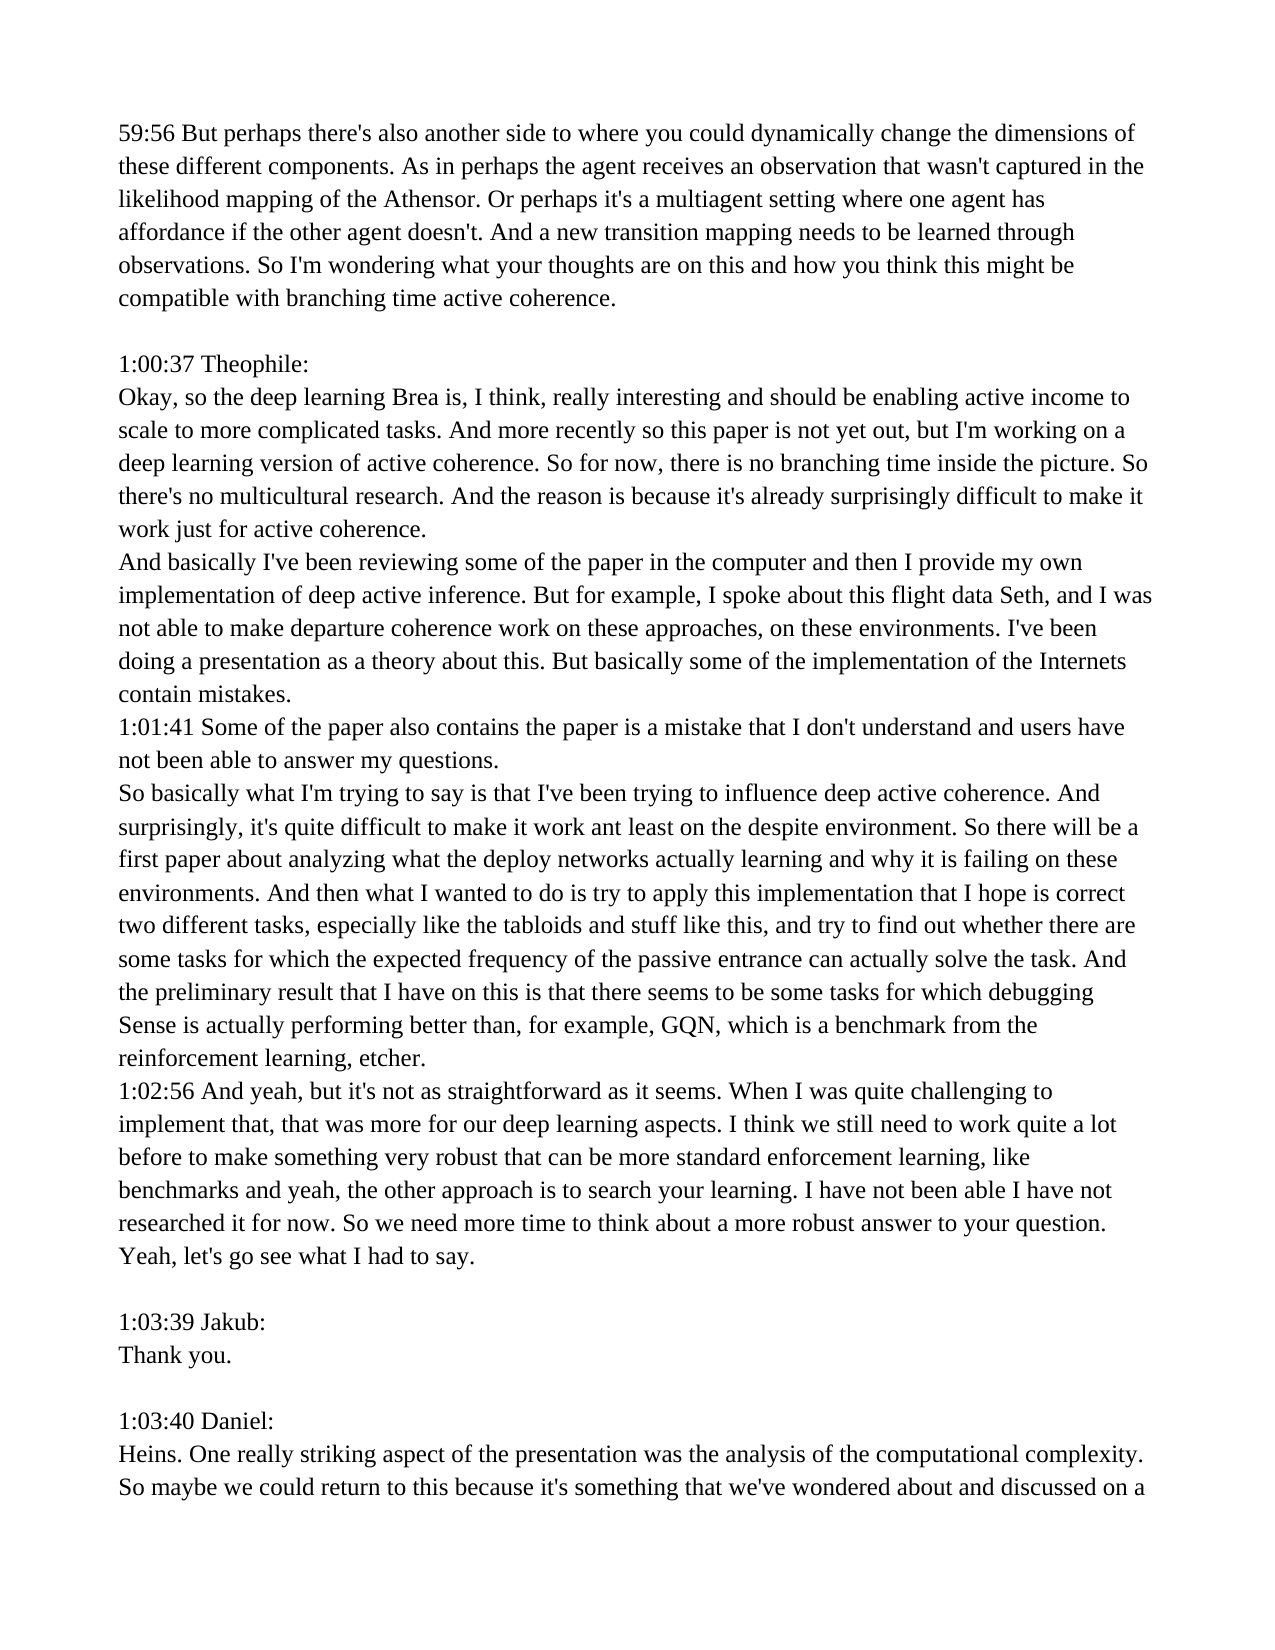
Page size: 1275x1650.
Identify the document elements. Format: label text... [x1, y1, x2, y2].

text 1:01:41 Some of the paper also contains the paper is a mistake that I don't understand and users have not been able to answer my questions. [118, 712, 1157, 774]
text Yeah, let's go see what I had to say. [118, 1241, 1157, 1269]
text Thank you. [118, 1340, 1157, 1369]
text So basically what I'm trying to say is that I've been trying to influence deep active coherence. And surprisingly, it's quite difficult to make it work ant least on the despite environment. So there will be a first paper about analyzing what the deploy networks actually learning and why it is failing on these environments. And then what I wanted to do is try to apply this implementation that I hope is correct two different tasks, especially like the tabloids and stuff like this, and try to find out whether there are some tasks for which the expected frequency of the passive entrance can actually solve the task. And the preliminary result that I have on this is that there seems to be some tasks for which debugging Sense is actually performing better than, for example, GQN, which is a benchmark from the reinforcement learning, etcher. [118, 778, 1157, 1071]
text Okay, so the deep learning Brea is, I think, really interesting and should be enabling active income to scale to more complicated tasks. And more recently so this paper is not yet out, but I'm working on a deep learning version of active coherence. So for now, there is no branching time inside the picture. So there's no multicultural research. And the reason is because it's already surprisingly difficult to make it work just for active coherence. [118, 382, 1157, 543]
text Heins. One really striking aspect of the presentation was the analysis of the computational complexity. So maybe we could return to this because it's something that we've wondered about and discussed on a [118, 1439, 1157, 1501]
text 1:00:37 Theophile: [118, 349, 1157, 378]
text 1:02:56 And yeah, but it's not as straightforward as it seems. When I was quite challenging to implement that, that was more for our deep learning aspects. I think we still need to work quite a lot before to make something very robust that can be more standard enforcement learning, like benchmarks and yeah, the other approach is to search your learning. I have not been able I have not researched it for now. So we need more time to think about a more robust answer to your question. [118, 1076, 1157, 1237]
text 1:03:39 Jakub: [118, 1307, 1157, 1336]
text 59:56 But perhaps there's also another side to where you could dynamically change the dimensions of these different components. As in perhaps the agent receives an observation that wasn't captured in the likelihood mapping of the Athensor. Or perhaps it's a multiagent setting where one agent has affordance if the other agent doesn't. And a new transition mapping needs to be learned through observations. So I'm wondering what your thoughts are on this and how you think this might be compatible with branching time active coherence. [118, 118, 1157, 312]
text And basically I've been reviewing some of the paper in the computer and then I provide my own implementation of deep active inference. But for example, I spoke about this flight data Seth, and I was not able to make departure coherence work on these approaches, on these environments. I've been doing a presentation as a theory about this. But basically some of the implementation of the Internets contain mistakes. [118, 547, 1157, 708]
text 1:03:40 Daniel: [118, 1406, 1157, 1435]
